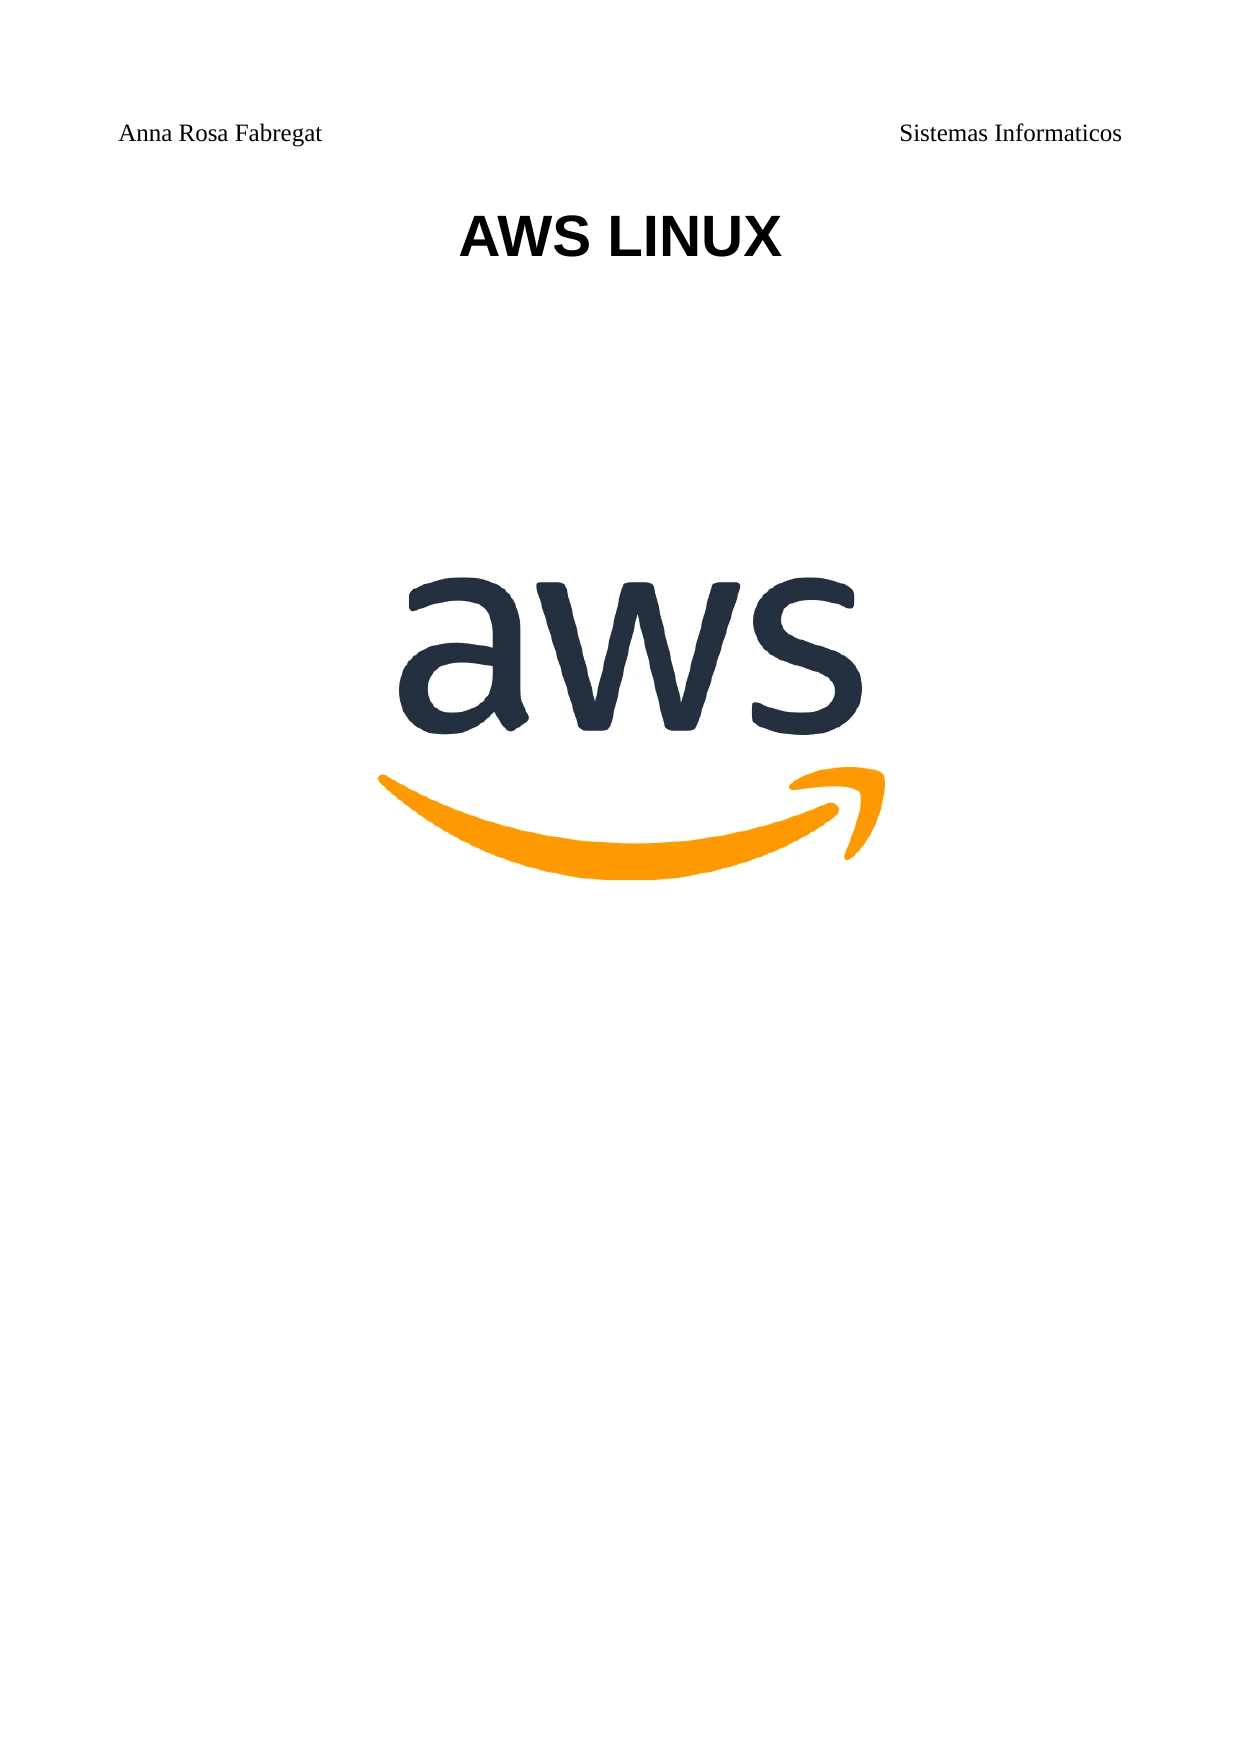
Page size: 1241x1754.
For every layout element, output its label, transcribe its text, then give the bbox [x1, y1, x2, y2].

title AWS LINUX [118, 201, 1122, 268]
picture [129, 464, 1134, 992]
